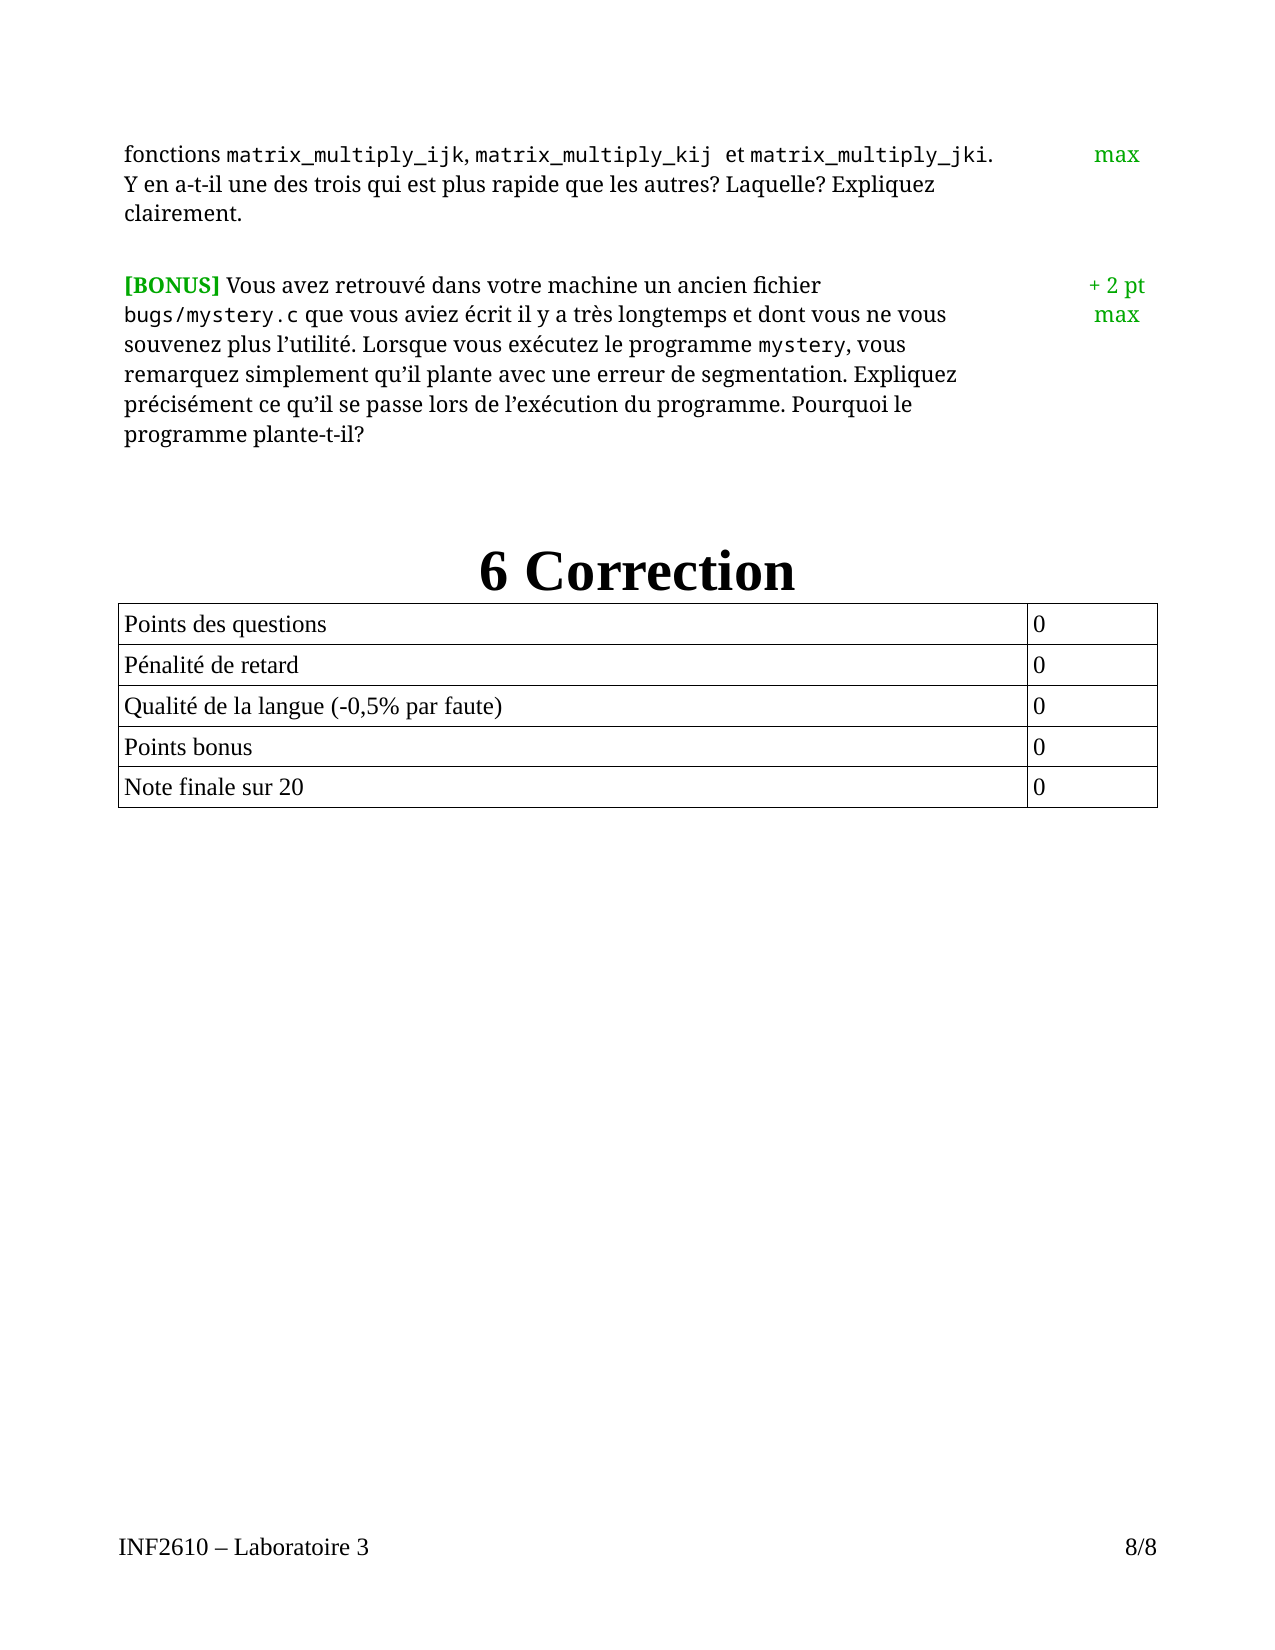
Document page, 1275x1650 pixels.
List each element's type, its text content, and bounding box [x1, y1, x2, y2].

table_cell [1008, 249, 1077, 469]
table_cell + 2 pt max [1077, 249, 1157, 469]
table_cell [1008, 118, 1077, 249]
table_header 0 [1028, 604, 1157, 644]
table_cell 0 [1028, 767, 1157, 807]
table_cell 0 [1028, 645, 1157, 685]
table_cell [BONUS] Vous avez retrouvé dans votre machine un ancien fichier bugs/mystery.c que vous aviez écrit il y a très longtemps et dont vous ne vous souvenez plus l’utilité. Lorsque vous exécutez le programme mystery, vous remarquez simplement qu’il plante avec une erreur de segmentation. Expliquez précisément ce qu’il se passe lors de l’exécution du programme. Pourquoi le programme plante-t-il? [118, 249, 1007, 469]
table_cell 0 [1028, 686, 1157, 726]
table_cell Points bonus [119, 727, 1027, 766]
table_cell Note finale sur 20 [119, 767, 1027, 807]
table_cell Pénalité de retard [119, 645, 1027, 685]
table_header Points des questions [119, 604, 1027, 644]
table_cell max [1077, 118, 1157, 249]
table_cell 0 [1028, 727, 1157, 766]
table_cell Qualité de la langue (-0,5% par faute) [119, 686, 1027, 726]
table_cell fonctions matrix_multiply_ijk, matrix_multiply_kij et matrix_multiply_jki. Y en a-t-il une des trois qui est plus rapide que les autres? Laquelle? Expliquez clairement. [118, 118, 1007, 249]
subtitle Correction [118, 536, 1157, 603]
